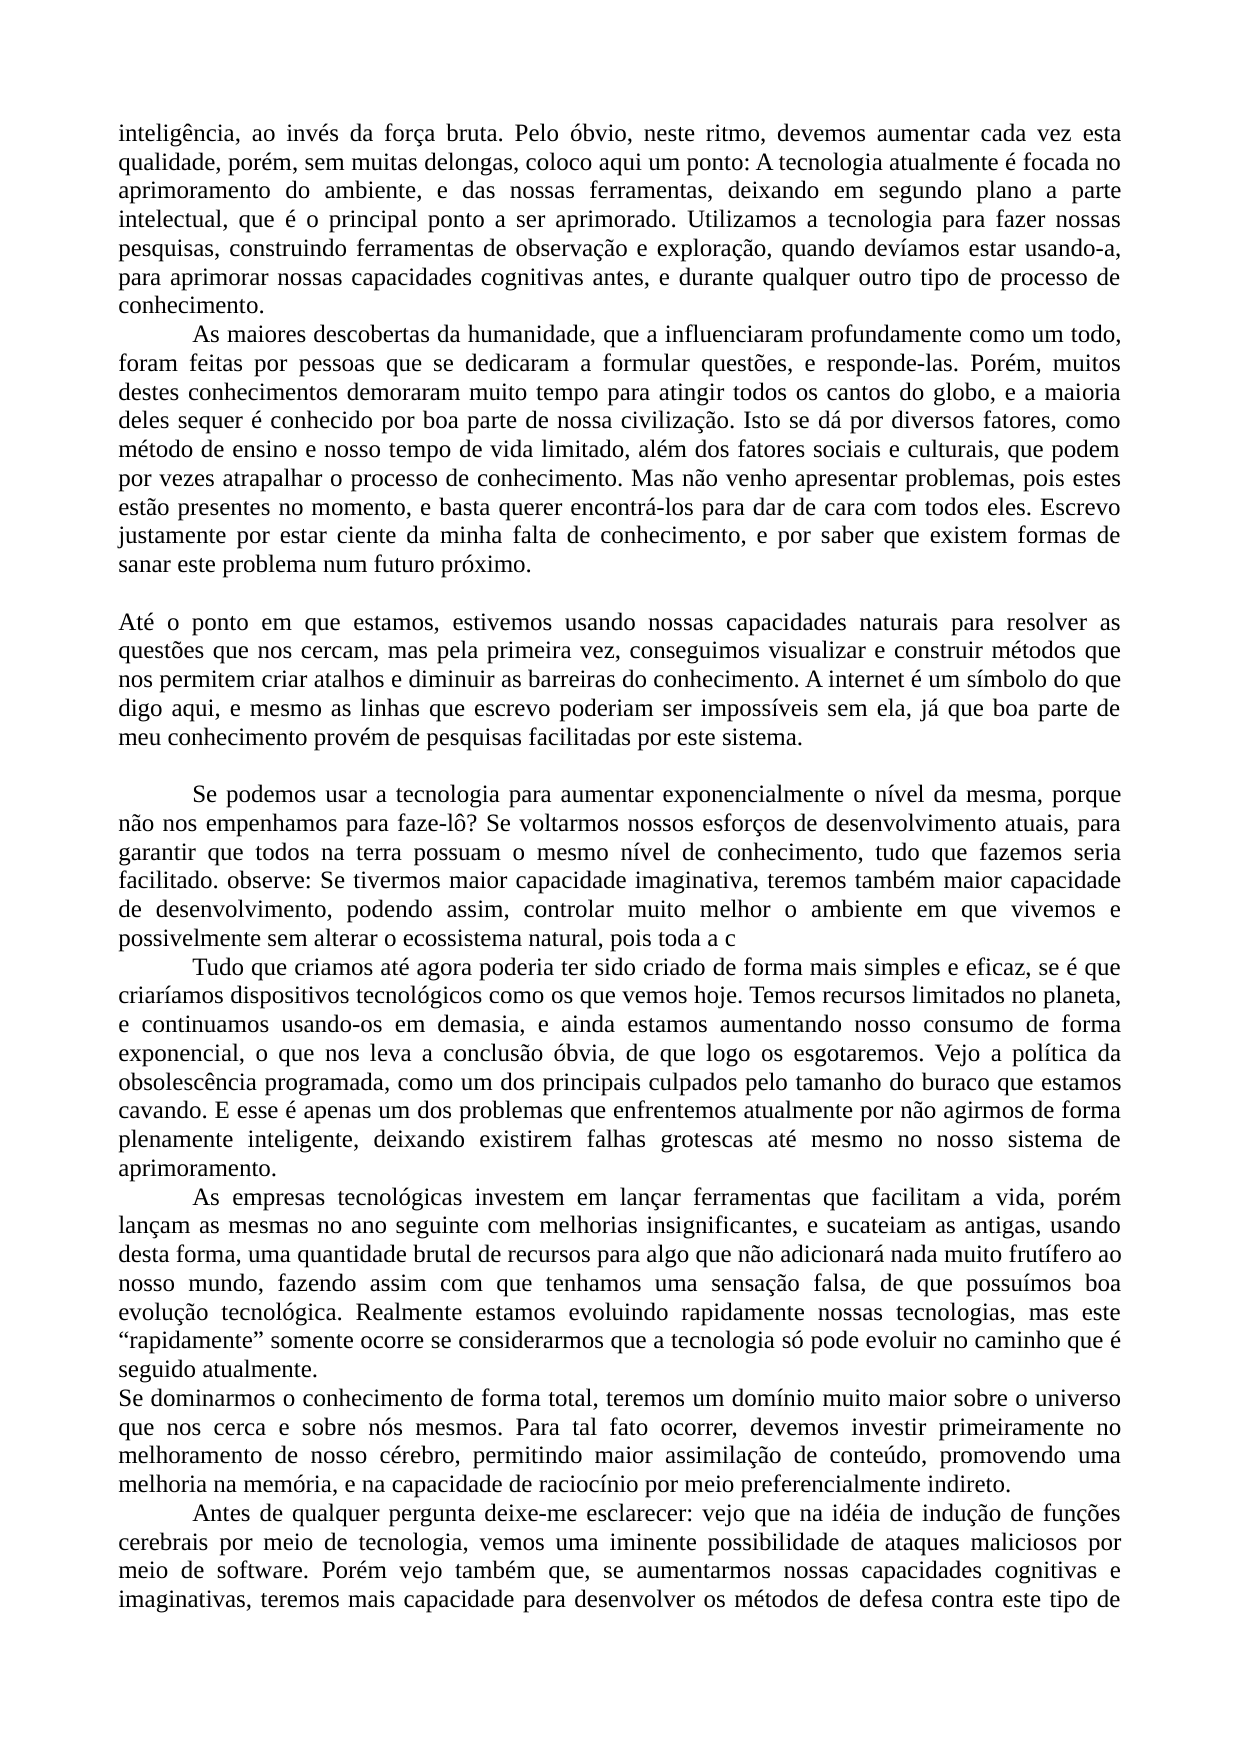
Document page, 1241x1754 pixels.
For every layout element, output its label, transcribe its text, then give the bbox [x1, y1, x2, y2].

text Se dominarmos o conhecimento de forma total, teremos um domínio muito maior sobre o universo que nos cerca e sobre nós mesmos. Para tal fato ocorrer, devemos investir primeiramente no melhoramento de nosso cérebro, permitindo maior assimilação de conteúdo, promovendo uma melhoria na memória, e na capacidade de raciocínio por meio preferencialmente indireto. Antes de qualquer pergunta deixe-me esclarecer: vejo que na idéia de indução de funções cerebrais por meio de tecnologia, vemos uma iminente possibilidade de ataques maliciosos por meio de software. Porém vejo também que, se aumentarmos nossas capacidades cognitivas e imaginativas, teremos mais capacidade para desenvolver os métodos de defesa contra este tipo de [118, 1383, 1122, 1613]
text Se podemos usar a tecnologia para aumentar exponencialmente o nível da mesma, porque não nos empenhamos para faze-lô? Se voltarmos nossos esforços de desenvolvimento atuais, para garantir que todos na terra possuam o mesmo nível de conhecimento, tudo que fazemos seria facilitado. observe: Se tivermos maior capacidade imaginativa, teremos também maior capacidade de desenvolvimento, podendo assim, controlar muito melhor o ambiente em que vivemos e possivelmente sem alterar o ecossistema natural, pois toda a c Tudo que criamos até agora poderia ter sido criado de forma mais simples e eficaz, se é que criaríamos dispositivos tecnológicos como os que vemos hoje. Temos recursos limitados no planeta, e continuamos usando-os em demasia, e ainda estamos aumentando nosso consumo de forma exponencial, o que nos leva a conclusão óbvia, de que logo os esgotaremos. Vejo a política da obsolescência programada, como um dos principais culpados pelo tamanho do buraco que estamos cavando. E esse é apenas um dos problemas que enfrentemos atualmente por não agirmos de forma plenamente inteligente, deixando existirem falhas grotescas até mesmo no nosso sistema de aprimoramento. As empresas tecnológicas investem em lançar ferramentas que facilitam a vida, porém lançam as mesmas no ano seguinte com melhorias insignificantes, e sucateiam as antigas, usando desta forma, uma quantidade brutal de recursos para algo que não adicionará nada muito frutífero ao nosso mundo, fazendo assim com que tenhamos uma sensação falsa, de que possuímos boa evolução tecnológica. Realmente estamos evoluindo rapidamente nossas tecnologias, mas este “rapidamente” somente ocorre se considerarmos que a tecnologia só pode evoluir no caminho que é seguido atualmente. [118, 751, 1122, 1383]
text inteligência, ao invés da força bruta. Pelo óbvio, neste ritmo, devemos aumentar cada vez esta qualidade, porém, sem muitas delongas, coloco aqui um ponto: A tecnologia atualmente é focada no aprimoramento do ambiente, e das nossas ferramentas, deixando em segundo plano a parte intelectual, que é o principal ponto a ser aprimorado. Utilizamos a tecnologia para fazer nossas pesquisas, construindo ferramentas de observação e exploração, quando devíamos estar usando-a, para aprimorar nossas capacidades cognitivas antes, e durante qualquer outro tipo de processo de conhecimento. As maiores descobertas da humanidade, que a influenciaram profundamente como um todo, foram feitas por pessoas que se dedicaram a formular questões, e responde-las. Porém, muitos destes conhecimentos demoraram muito tempo para atingir todos os cantos do globo, e a maioria deles sequer é conhecido por boa parte de nossa civilização. Isto se dá por diversos fatores, como método de ensino e nosso tempo de vida limitado, além dos fatores sociais e culturais, que podem por vezes atrapalhar o processo de conhecimento. Mas não venho apresentar problemas, pois estes estão presentes no momento, e basta querer encontrá-los para dar de cara com todos eles. Escrevo justamente por estar ciente da minha falta de conhecimento, e por saber que existem formas de sanar este problema num futuro próximo. [118, 118, 1122, 607]
text Até o ponto em que estamos, estivemos usando nossas capacidades naturais para resolver as questões que nos cercam, mas pela primeira vez, conseguimos visualizar e construir métodos que nos permitem criar atalhos e diminuir as barreiras do conhecimento. A internet é um símbolo do que digo aqui, e mesmo as linhas que escrevo poderiam ser impossíveis sem ela, já que boa parte de meu conhecimento provém de pesquisas facilitadas por este sistema. [118, 607, 1122, 751]
